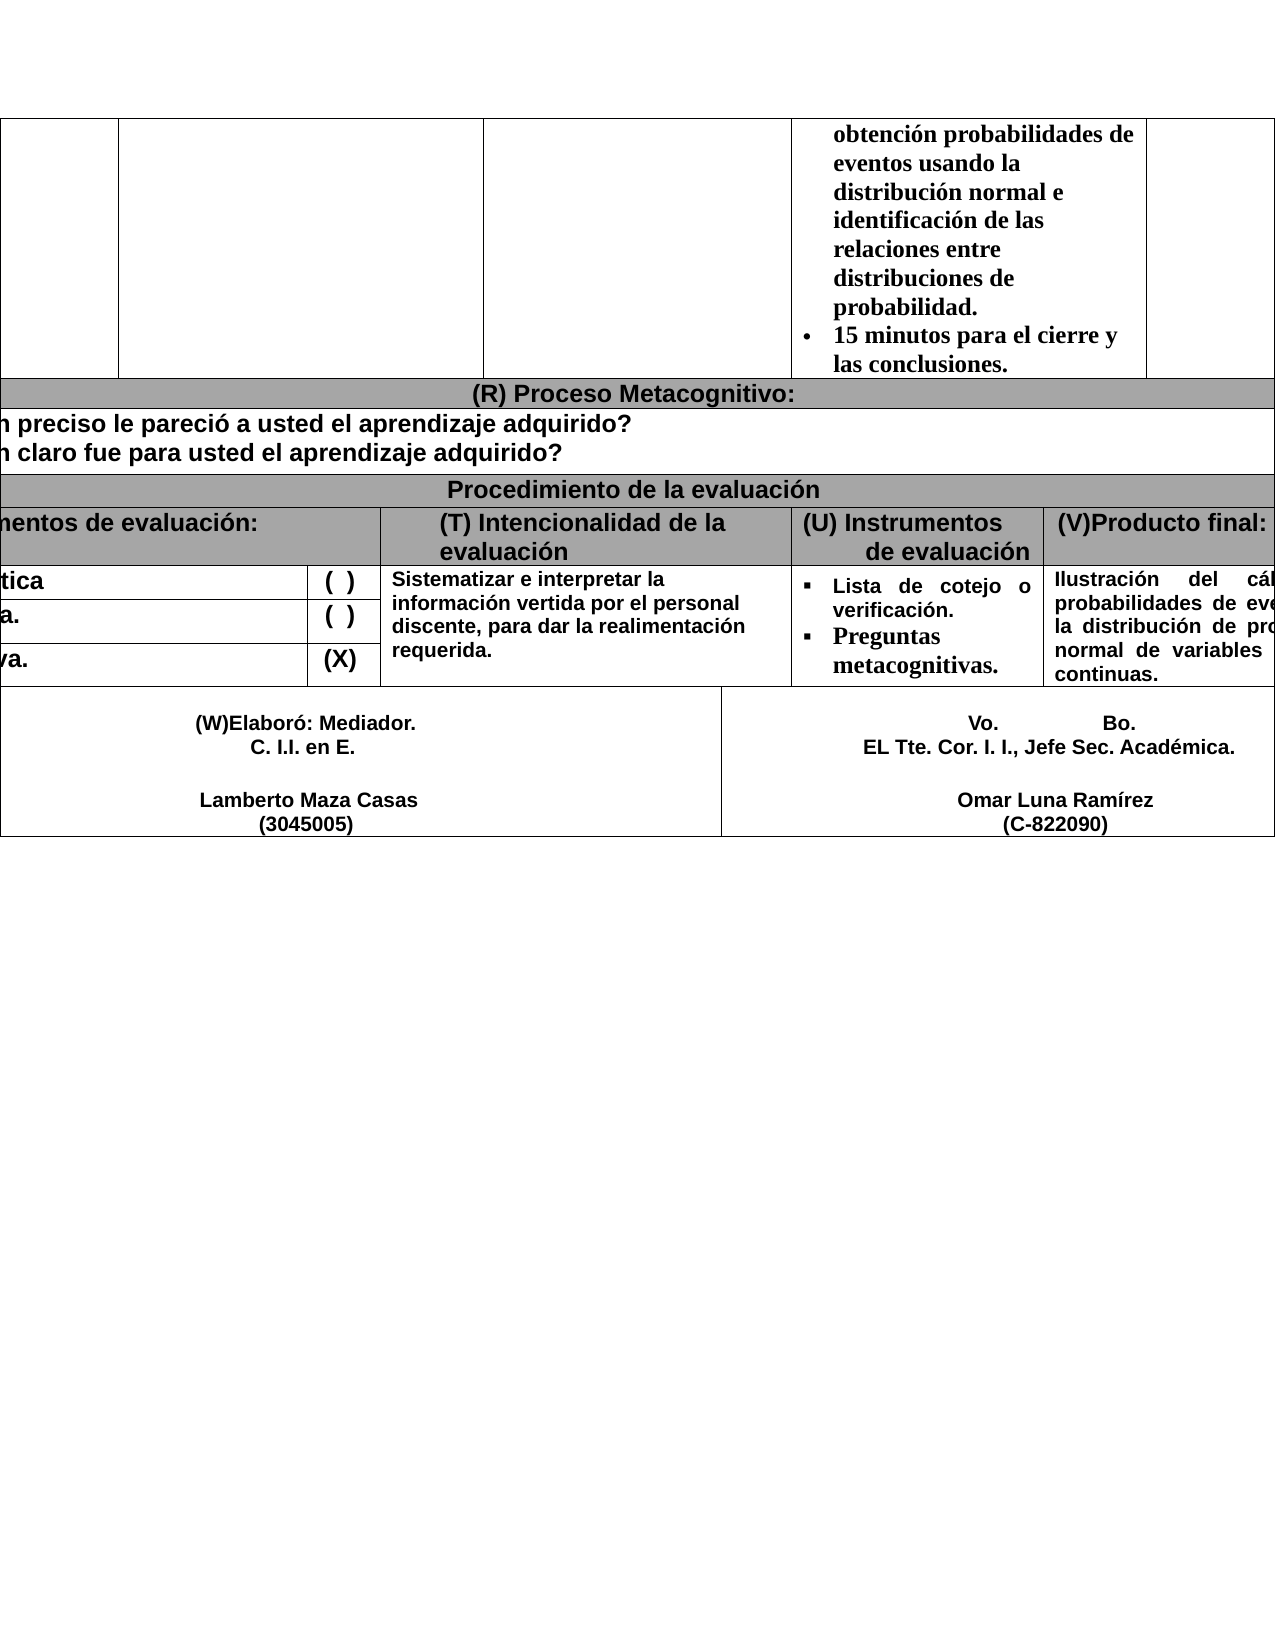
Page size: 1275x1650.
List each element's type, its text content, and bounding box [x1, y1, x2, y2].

table_cell Ilustración del cálculo de probabilidades de eventos con la distribución de probabilidad normal de variables aleatorias continuas. [1044, 566, 1274, 686]
table_cell [1147, 119, 1274, 378]
table_cell ¿Qué tan preciso le pareció a usted el aprendizaje adquirido? ¿Qué tan claro fue para usted el aprendizaje adquirido? [1, 409, 1274, 474]
table_cell [119, 119, 483, 378]
table_cell Procedimiento de la evaluación [1, 475, 1274, 507]
table_cell Método Expositivo. Técnica de Explicación Oral. [1, 119, 118, 378]
table_cell 120 minutos en total. 20 minutos de receso intercalados 5 minutos de encuadre. 5 minutos para explicar el desarrollo de la dinámica de trabajo. 15 minutos para dar retroalimentación sobre las tareas y evidencias desarrolladas por los discentes en las clases anteriores. 60 minutos para la obtención probabilidades de eventos usando la distribución normal e identificación de las relaciones entre distribuciones de probabilidad. 15 minutos para el cierre y las conclusiones. [792, 119, 1146, 378]
table_cell [484, 119, 791, 378]
table_cell Lista de cotejo o verificación. Preguntas metacognitivas. [792, 566, 1043, 686]
table_cell Sumativa. [1, 600, 307, 642]
table_cell ( ) [308, 566, 380, 599]
table_cell Diagnóstica [1, 566, 307, 599]
table_cell Sistematizar e interpretar la información vertida por el personal discente, para dar la realimentación requerida. [381, 566, 791, 686]
table_cell Formativa. [1, 644, 307, 686]
table_cell (U) Instrumentos de evaluación [792, 508, 1043, 565]
table_cell (S) Momentos de evaluación: [1, 508, 380, 565]
table_cell (T) Intencionalidad de la evaluación [381, 508, 791, 565]
table_cell (R) Proceso Metacognitivo: [1, 379, 1274, 408]
table_cell (X) [308, 644, 380, 686]
table_cell ( ) [308, 600, 380, 642]
table_cell Vo. Bo. EL Tte. Cor. I. I., Jefe Sec. Académica. Omar Luna Ramírez (C-822090) [722, 687, 1274, 836]
table_cell (W)Elaboró: Mediador. C. I.I. en E. Lamberto Maza Casas (3045005) [1, 687, 721, 836]
table_cell (V)Producto final: [1044, 508, 1274, 565]
